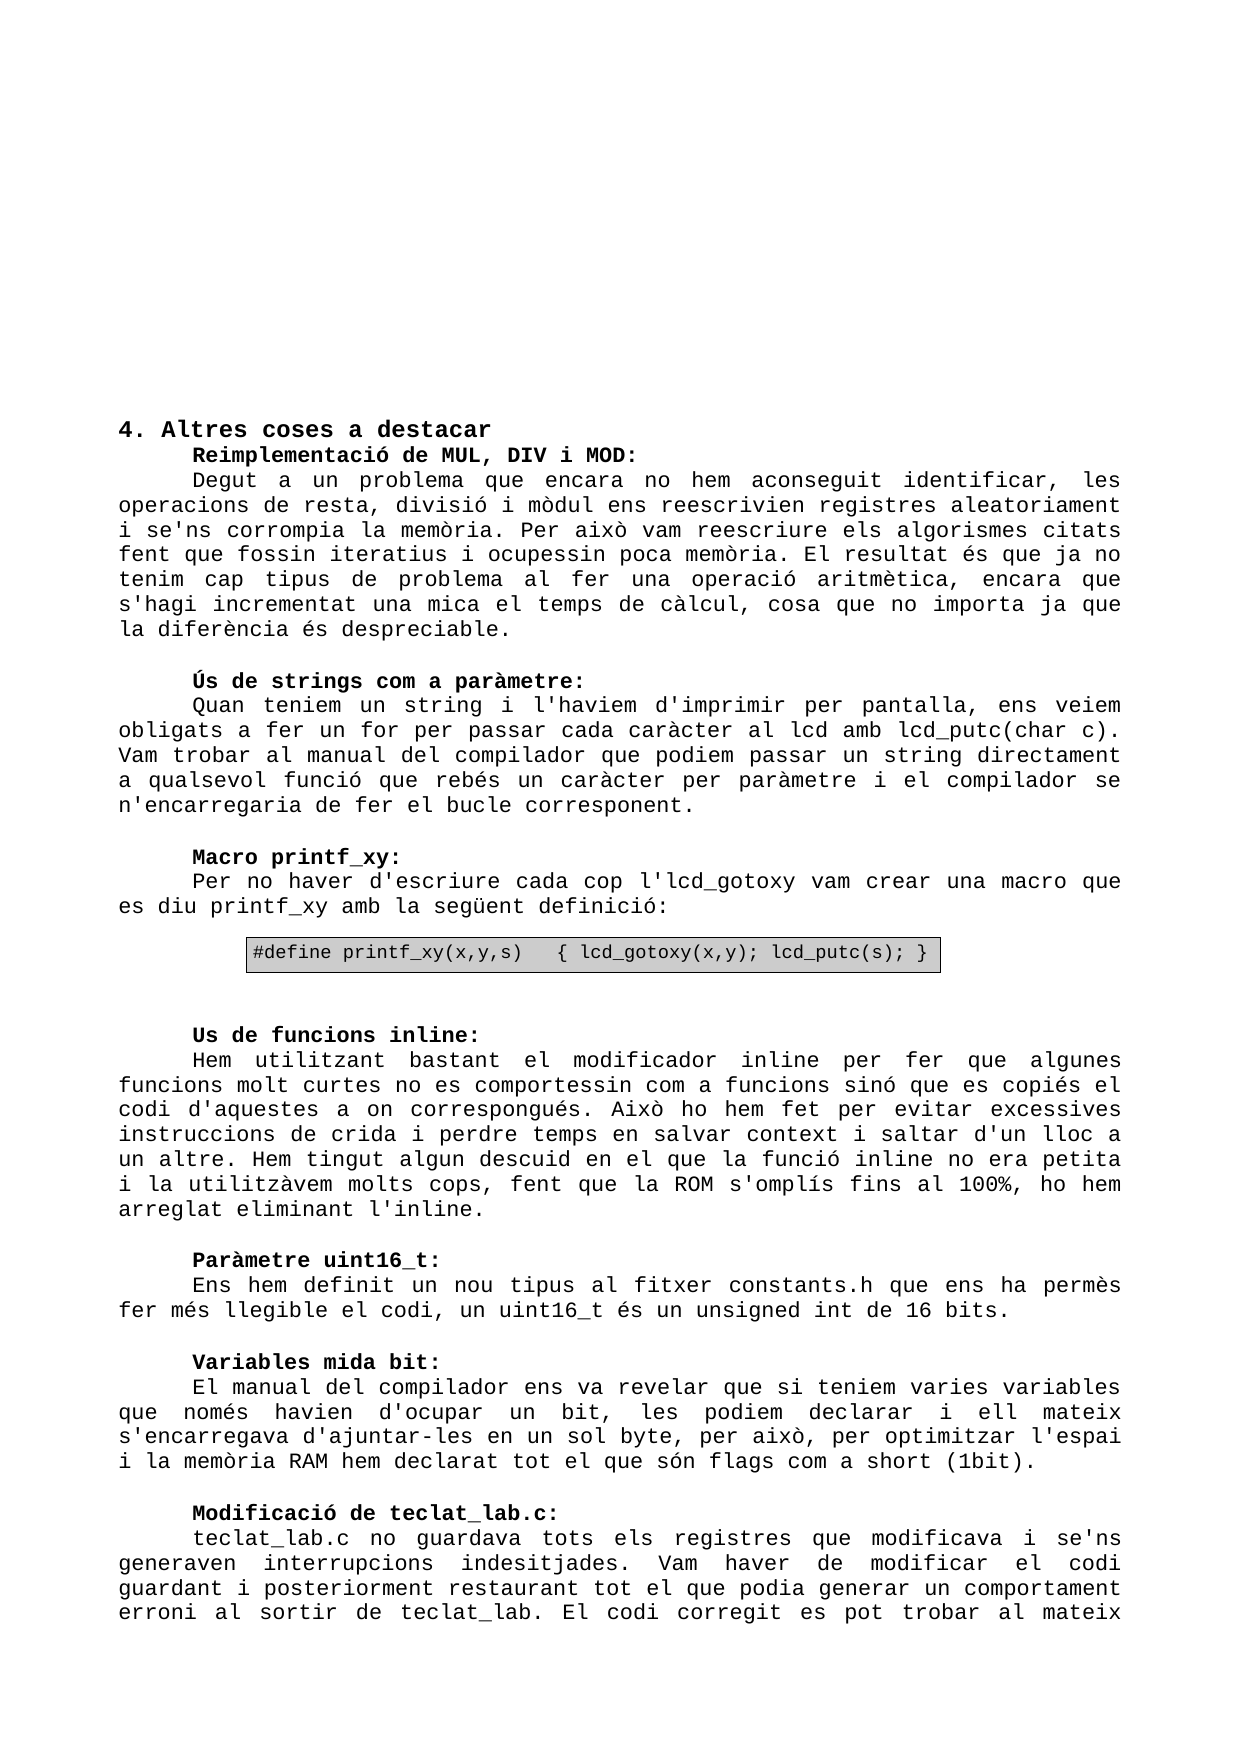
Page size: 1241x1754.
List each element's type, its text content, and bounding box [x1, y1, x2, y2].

text Paràmetre uint16_t: [118, 1250, 1122, 1274]
text Ús de strings com a paràmetre: [118, 670, 1122, 695]
text Quan teniem un string i l'haviem d'imprimir per pantalla, ens veiem obligats a fer un for per passar cada caràcter al lcd amb lcd_putc(char c). Vam trobar al manual del compilador que podiem passar un string directament a qualsevol funció que rebés un caràcter per paràmetre i el compilador se n'encarregaria de fer el bucle corresponent. [118, 695, 1122, 819]
text Macro printf_xy: [118, 846, 1122, 871]
text Reimplementació de MUL, DIV i MOD: [118, 444, 1122, 469]
text Variables mida bit: [118, 1351, 1122, 1376]
text 4. Altres coses a destacar [118, 417, 1122, 444]
text Us de funcions inline: [118, 1024, 1122, 1049]
text Degut a un problema que encara no hem aconseguit identificar, les operacions de resta, divisió i mòdul ens reescrivien registres aleatoriament i se'ns corrompia la memòria. Per això vam reescriure els algorismes citats fent que fossin iteratius i ocupessin poca memòria. El resultat és que ja no tenim cap tipus de problema al fer una operació aritmètica, encara que s'hagi incrementat una mica el temps de càlcul, cosa que no importa ja que la diferència és despreciable. [118, 469, 1122, 643]
text teclat_lab.c no guardava tots els registres que modificava i se'ns generaven interrupcions indesitjades. Vam haver de modificar el codi guardant i posteriorment restaurant tot el que podia generar un comportament erroni al sortir de teclat_lab. El codi corregit es pot trobar al mateix [118, 1527, 1122, 1626]
text Ens hem definit un nou tipus al fitxer constants.h que ens ha permès fer més llegible el codi, un uint16_t és un unsigned int de 16 bits. [118, 1274, 1122, 1324]
text Per no haver d'escriure cada cop l'lcd_gotoxy vam crear una macro que es diu printf_xy amb la següent definició: [118, 871, 1122, 920]
text Modificació de teclat_lab.c: [118, 1502, 1122, 1527]
text El manual del compilador ens va revelar que si teniem varies variables que només havien d'ocupar un bit, les podiem declarar i ell mateix s'encarregava d'ajuntar-les en un sol byte, per això, per optimitzar l'espai i la memòria RAM hem declarat tot el que són flags com a short (1bit). [118, 1376, 1122, 1475]
text Hem utilitzant bastant el modificador inline per fer que algunes funcions molt curtes no es comportessin com a funcions sinó que es copiés el codi d'aquestes a on correspongués. Això ho hem fet per evitar excessives instruccions de crida i perdre temps en salvar context i saltar d'un lloc a un altre. Hem tingut algun descuid en el que la funció inline no era petita i la utilitzàvem molts cops, fent que la ROM s'omplís fins al 100%, ho hem arreglat eliminant l'inline. [118, 1049, 1122, 1222]
